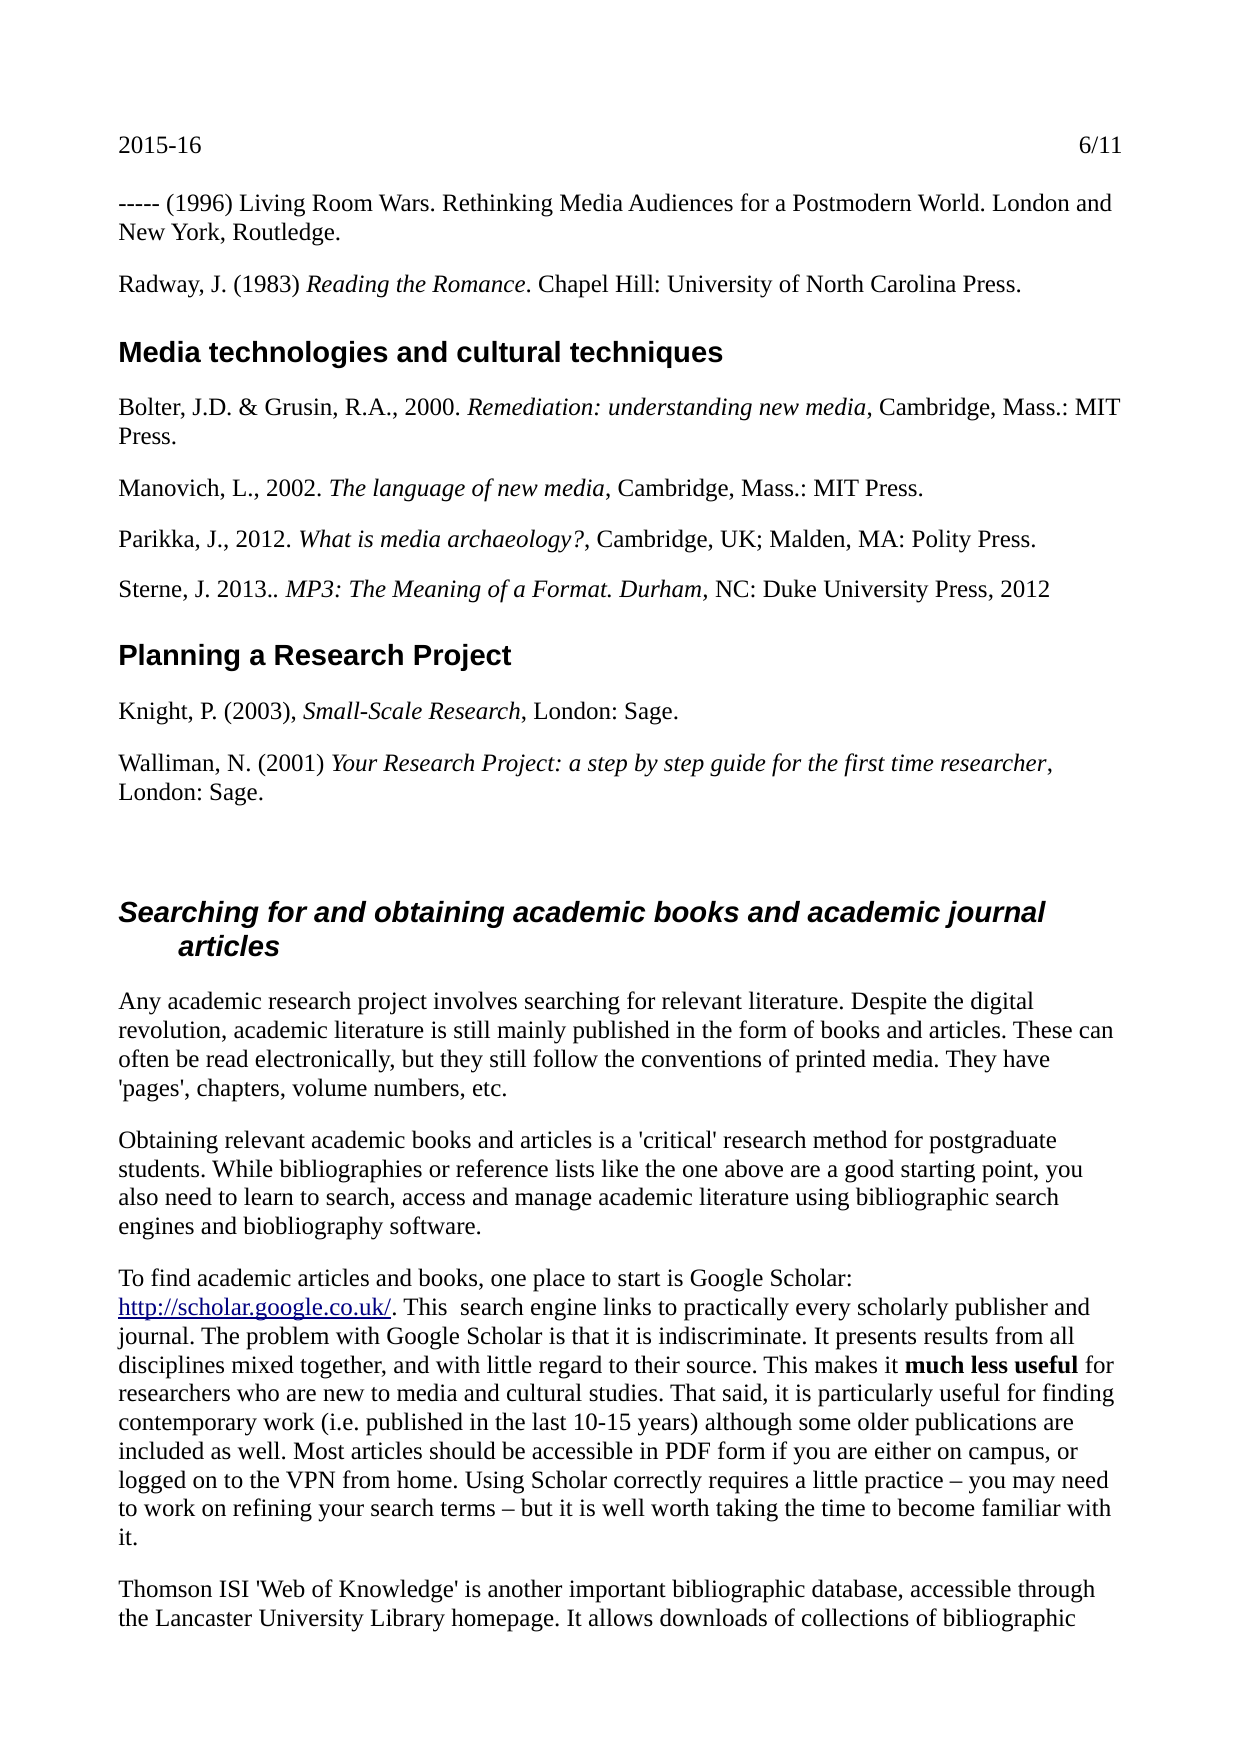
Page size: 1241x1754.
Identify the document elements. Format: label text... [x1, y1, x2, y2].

text ----- (1996) Living Room Wars. Rethinking Media Audiences for a Postmodern World. London and New York, Routledge. [118, 188, 1122, 246]
subtitle Media technologies and cultural techniques [118, 335, 1122, 368]
text Knight, P. (2003), Small-Scale Research, London: Sage. [118, 696, 1122, 725]
subtitle Searching for and obtaining academic books and academic journal articles [118, 895, 1122, 962]
text Obtaining relevant academic books and articles is a 'critical' research method for postgraduate students. While bibliographies or reference lists like the one above are a good starting point, you also need to learn to search, access and manage academic literature using bibliographic search engines and biobliography software. [118, 1125, 1122, 1240]
text Radway, J. (1983) Reading the Romance. Chapel Hill: University of North Carolina Press. [118, 269, 1122, 298]
text Bolter, J.D. & Grusin, R.A., 2000. Remediation: understanding new media, Cambridge, Mass.: MIT Press. [118, 392, 1122, 450]
text To find academic articles and books, one place to start is Google Scholar: http://scholar.google.co.uk/. This search engine links to practically every scholarly publisher and journal. The problem with Google Scholar is that it is indiscriminate. It presents results from all disciplines mixed together, and with little regard to their source. This makes it much less useful for researchers who are new to media and cultural studies. That said, it is particularly useful for finding contemporary work (i.e. published in the last 10-15 years) although some older publications are included as well. Most articles should be accessible in PDF form if you are either on campus, or logged on to the VPN from home. Using Scholar correctly requires a little practice – you may need to work on refining your search terms – but it is well worth taking the time to become familiar with it. [118, 1263, 1122, 1551]
text Thomson ISI 'Web of Knowledge' is another important bibliographic database, accessible through the Lancaster University Library homepage. It allows downloads of collections of bibliographic [118, 1574, 1122, 1632]
text Sterne, J. 2013.. MP3: The Meaning of a Format. Durham, NC: Duke University Press, 2012 [118, 574, 1122, 603]
subtitle Planning a Research Project [118, 638, 1122, 672]
text Any academic research project involves searching for relevant literature. Despite the digital revolution, academic literature is still mainly published in the form of books and articles. These can often be read electronically, but they still follow the conventions of printed media. They have 'pages', chapters, volume numbers, etc. [118, 986, 1122, 1101]
text Manovich, L., 2002. The language of new media, Cambridge, Mass.: MIT Press. [118, 473, 1122, 502]
text Parikka, J., 2012. What is media archaeology?, Cambridge, UK; Malden, MA: Polity Press. [118, 524, 1122, 553]
text Walliman, N. (2001) Your Research Project: a step by step guide for the first time researcher, London: Sage. [118, 748, 1122, 806]
